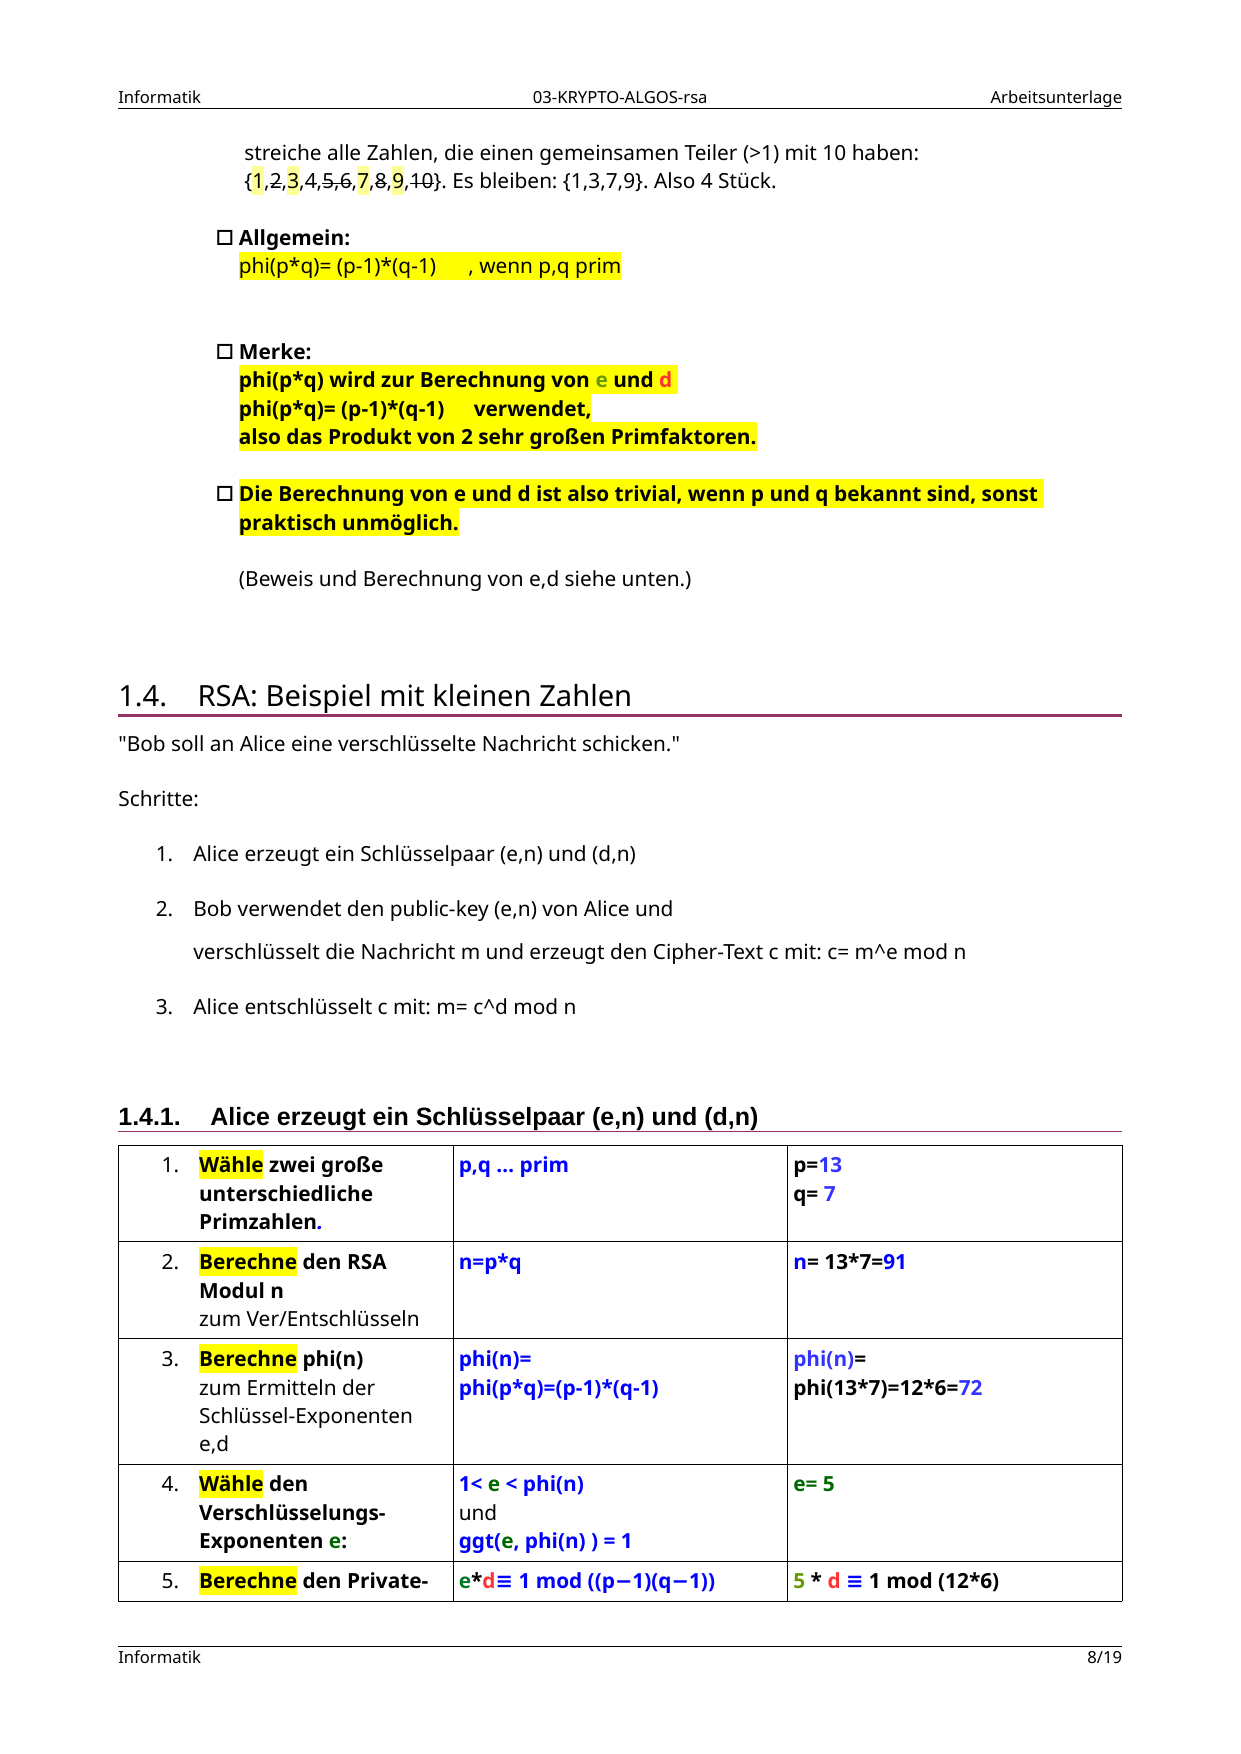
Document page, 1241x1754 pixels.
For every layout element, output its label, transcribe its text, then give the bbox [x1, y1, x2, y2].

table_cell e= 5 [788, 1465, 1122, 1561]
list Allgemein: phi(p*q)= (p-1)*(q-1) , wenn p,q prim [215, 223, 1122, 337]
table_cell Berechne den Private- [119, 1562, 453, 1601]
list Alice erzeugt ein Schlüsselpaar (e,n) und (d,n) [156, 839, 1122, 868]
text "Bob soll an Alice eine verschlüsselte Nachricht schicken." [118, 729, 1122, 757]
list Die Berechnung von e und d ist also trivial, wenn p und q bekannt sind, sonst praktisch unmöglich. (Beweis und Berechnung von e,d siehe unten.) [215, 479, 1122, 650]
table_cell n= 13*7=91 [788, 1242, 1122, 1338]
table_cell Wähle den Verschlüsselungs-Exponenten e: [119, 1465, 453, 1561]
table_header p=13 q= 7 [788, 1146, 1122, 1241]
table_cell e*d≡ 1 mod ((p−1)(q−1)) [454, 1562, 787, 1601]
subtitle RSA: Beispiel mit kleinen Zahlen [118, 675, 1122, 714]
text Schritte: [118, 784, 1122, 813]
subtitle Alice erzeugt ein Schlüsselpaar (e,n) und (d,n) [118, 1102, 1122, 1131]
table_cell Berechne phi(n) zum Ermitteln der Schlüssel-Exponenten e,d [119, 1339, 453, 1464]
list streiche alle Zahlen, die einen gemeinsamen Teiler (>1) mit 10 haben: {1,2,3,4,5,6,7,8,9,10}. Es bleiben: {1,3,7,9}. Also 4 Stück. [215, 138, 1122, 223]
table_cell 1< e < phi(n) und ggt(e, phi(n) ) = 1 [454, 1465, 787, 1561]
table_header p,q … prim [454, 1146, 787, 1241]
table_header Wähle zwei große unterschiedliche Primzahlen. [119, 1146, 453, 1241]
list Merke: phi(p*q) wird zur Berechnung von e und d phi(p*q)= (p-1)*(q-1) verwendet, also das Produkt von 2 sehr großen Primfaktoren. [215, 337, 1122, 479]
list Alice entschlüsselt c mit: m= c^d mod n [156, 992, 1122, 1063]
table_cell n=p*q [454, 1242, 787, 1338]
table_cell phi(n)= phi(p*q)=(p-1)*(q-1) [454, 1339, 787, 1464]
list Bob verwendet den public-key (e,n) von Alice und verschlüsselt die Nachricht m und erzeugt den Cipher-Text c mit: c= m^e mod n [156, 894, 1122, 965]
table_cell 5 * d ≡ 1 mod (12*6) [788, 1562, 1122, 1601]
table_cell phi(n)= phi(13*7)=12*6=72 [788, 1339, 1122, 1464]
table_cell Berechne den RSA Modul n zum Ver/Entschlüsseln [119, 1242, 453, 1338]
